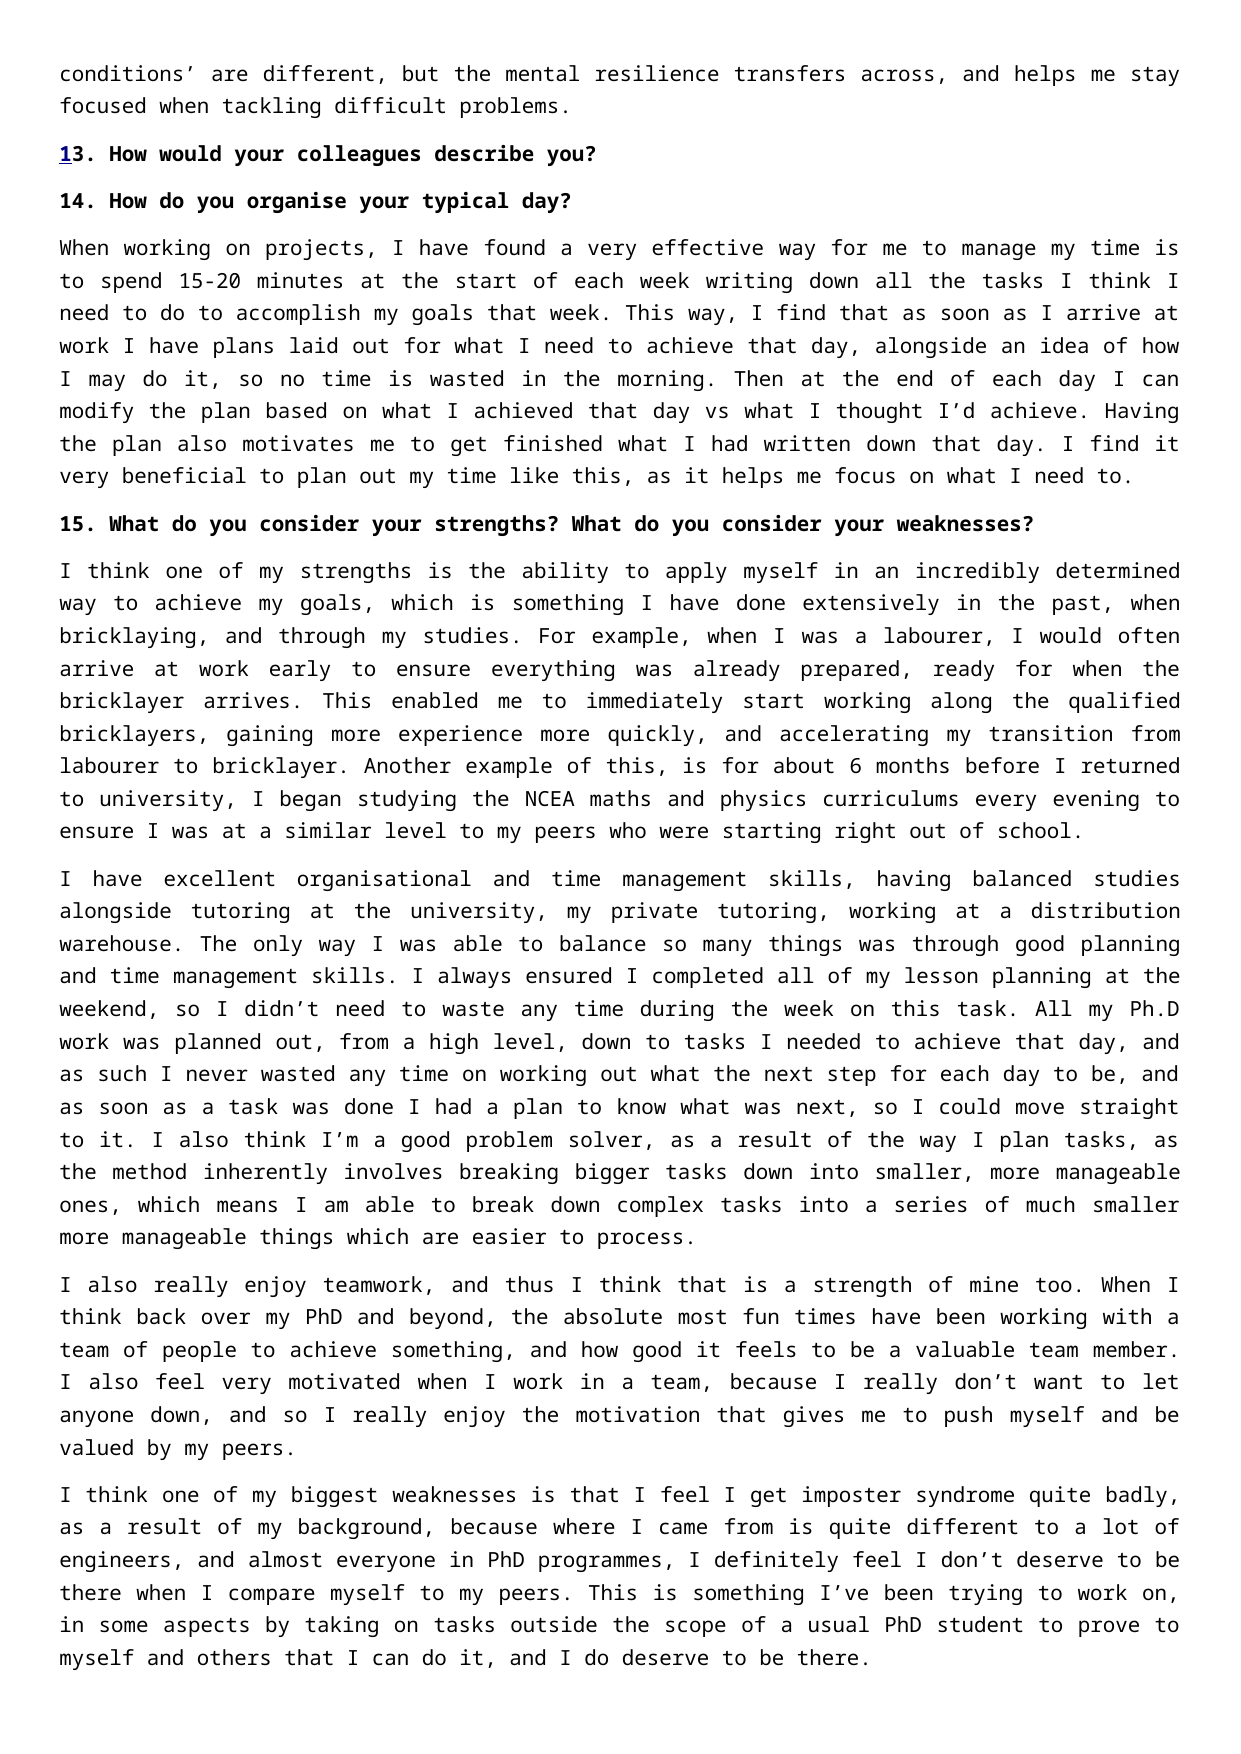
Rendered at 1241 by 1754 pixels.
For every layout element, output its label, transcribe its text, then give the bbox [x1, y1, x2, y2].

text 15. What do you consider your strengths? What do you consider your weaknesses? [59, 509, 1181, 537]
text 13. How would your colleagues describe you? [59, 139, 1181, 167]
text conditions’ are different, but the mental resilience transfers across, and helps me stay focused when tackling difficult problems. [59, 59, 1181, 120]
text I think one of my biggest weaknesses is that I feel I get imposter syndrome quite badly, as a result of my background, because where I came from is quite different to a lot of engineers, and almost everyone in PhD programmes, I definitely feel I don’t deserve to be there when I compare myself to my peers. This is something I’ve been trying to work on, in some aspects by taking on tasks outside the scope of a usual PhD student to prove to myself and others that I can do it, and I do deserve to be there. [59, 1480, 1181, 1671]
text I also really enjoy teamwork, and thus I think that is a strength of mine too. When I think back over my PhD and beyond, the absolute most fun times have been working with a team of people to achieve something, and how good it feels to be a valuable team member. I also feel very motivated when I work in a team, because I really don’t want to let anyone down, and so I really enjoy the motivation that gives me to push myself and be valued by my peers. [59, 1270, 1181, 1461]
text I have excellent organisational and time management skills, having balanced studies alongside tutoring at the university, my private tutoring, working at a distribution warehouse. The only way I was able to balance so many things was through good planning and time management skills. I always ensured I completed all of my lesson planning at the weekend, so I didn’t need to waste any time during the week on this task. All my Ph.D work was planned out, from a high level, down to tasks I needed to achieve that day, and as such I never wasted any time on working out what the next step for each day to be, and as soon as a task was done I had a plan to know what was next, so I could move straight to it. I also think I’m a good problem solver, as a result of the way I plan tasks, as the method inherently involves breaking bigger tasks down into smaller, more manageable ones, which means I am able to break down complex tasks into a series of much smaller more manageable things which are easier to process. [59, 864, 1181, 1251]
text I think one of my strengths is the ability to apply myself in an incredibly determined way to achieve my goals, which is something I have done extensively in the past, when bricklaying, and through my studies. For example, when I was a labourer, I would often arrive at work early to ensure everything was already prepared, ready for when the bricklayer arrives. This enabled me to immediately start working along the qualified bricklayers, gaining more experience more quickly, and accelerating my transition from labourer to bricklayer. Another example of this, is for about 6 months before I returned to university, I began studying the NCEA maths and physics curriculums every evening to ensure I was at a similar level to my peers who were starting right out of school. [59, 556, 1181, 845]
text 14. How do you organise your typical day? [59, 186, 1181, 214]
text When working on projects, I have found a very effective way for me to manage my time is to spend 15-20 minutes at the start of each week writing down all the tasks I think I need to do to accomplish my goals that week. This way, I find that as soon as I arrive at work I have plans laid out for what I need to achieve that day, alongside an idea of how I may do it, so no time is wasted in the morning. Then at the end of each day I can modify the plan based on what I achieved that day vs what I thought I’d achieve. Having the plan also motivates me to get finished what I had written down that day. I find it very beneficial to plan out my time like this, as it helps me focus on what I need to. [59, 233, 1181, 490]
